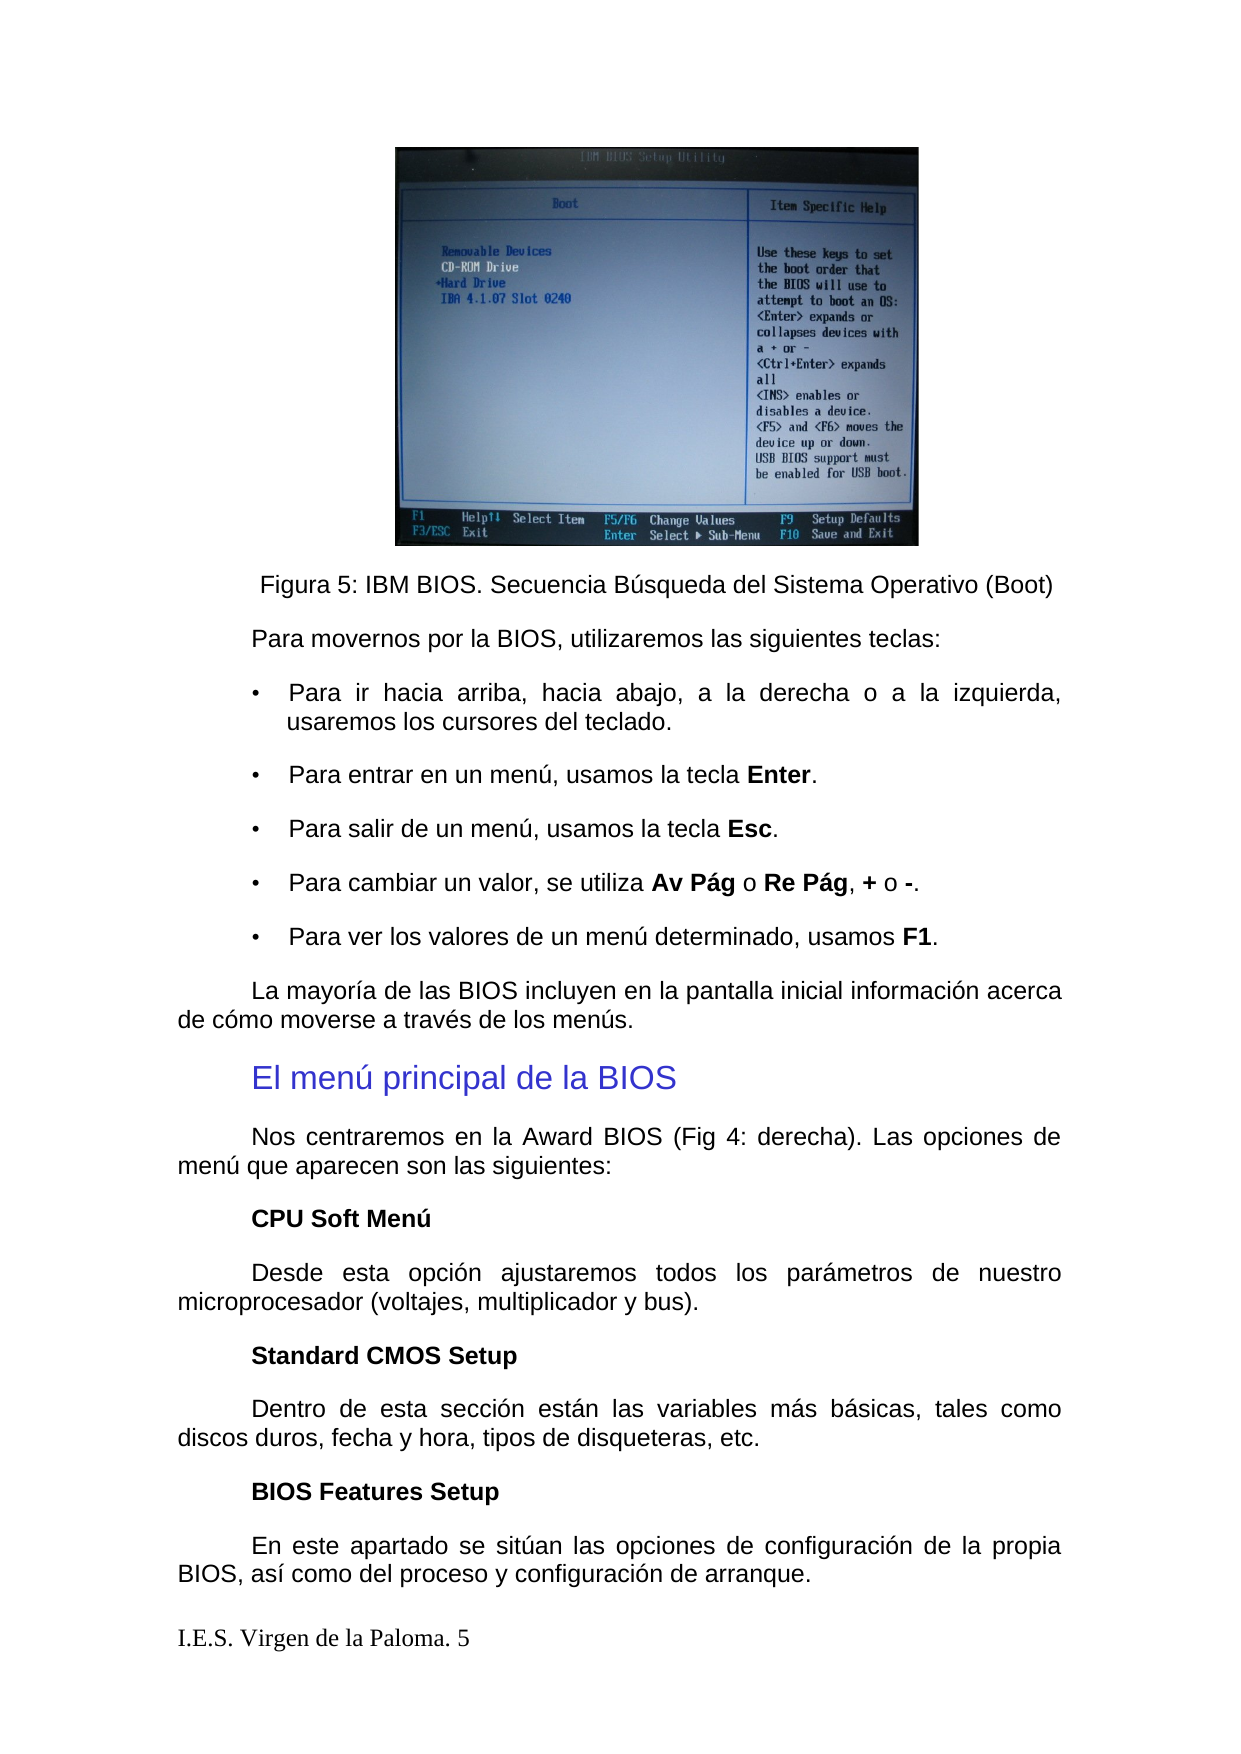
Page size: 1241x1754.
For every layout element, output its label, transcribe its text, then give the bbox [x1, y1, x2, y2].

text En este apartado se sitúan las opciones de configuración de la propia BIOS, así como del proceso y configuración de arranque. [177, 1531, 1063, 1588]
text Nos centraremos en la Award BIOS (Fig 4: derecha). Las opciones de menú que aparecen son las siguientes: [177, 1122, 1063, 1179]
text CPU Soft Menú [177, 1204, 1063, 1233]
picture [395, 147, 919, 546]
list Para ver los valores de un menú determinado, usamos F1. [251, 922, 1063, 951]
text Standard CMOS Setup [177, 1341, 1063, 1369]
text La mayoría de las BIOS incluyen en la pantalla inicial información acerca de cómo moverse a través de los menús. [177, 976, 1063, 1033]
text El menú principal de la BIOS [177, 1058, 1063, 1097]
list Para salir de un menú, usamos la tecla Esc. [251, 814, 1063, 843]
list Para cambiar un valor, se utiliza Av Pág o Re Pág, + o -. [251, 868, 1063, 897]
text Desde esta opción ajustaremos todos los parámetros de nuestro microprocesador (voltajes, multiplicador y bus). [177, 1258, 1063, 1316]
list Para ir hacia arriba, hacia abajo, a la derecha o a la izquierda, usaremos los cursores del teclado. [251, 678, 1063, 736]
text Figura 5: IBM BIOS. Secuencia Búsqueda del Sistema Operativo (Boot) [177, 570, 1063, 599]
text BIOS Features Setup [177, 1477, 1063, 1506]
text Para movernos por la BIOS, utilizaremos las siguientes teclas: [177, 624, 1063, 653]
list Para entrar en un menú, usamos la tecla Enter. [251, 761, 1063, 789]
text Dentro de esta sección están las variables más básicas, tales como discos duros, fecha y hora, tipos de disqueteras, etc. [177, 1394, 1063, 1452]
